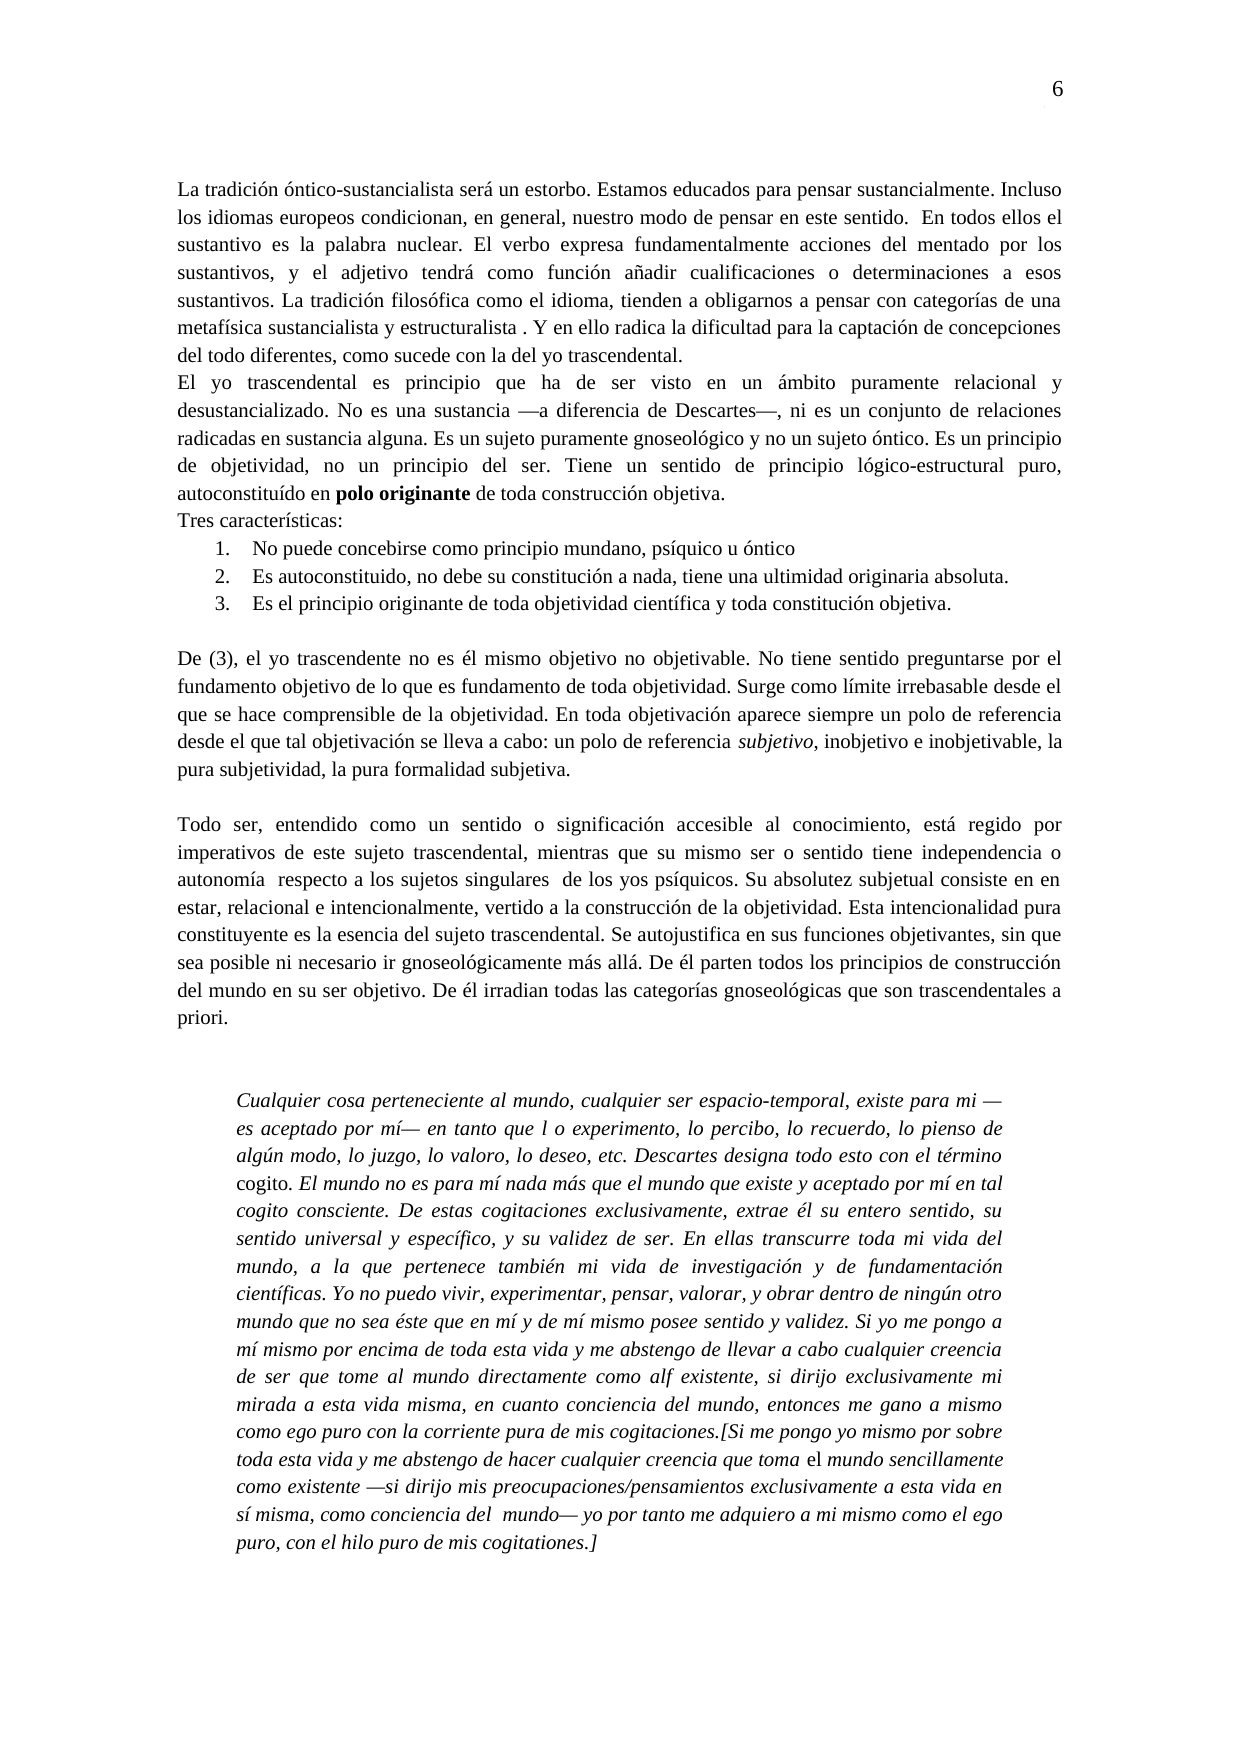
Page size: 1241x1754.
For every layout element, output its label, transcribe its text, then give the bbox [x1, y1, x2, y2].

text La tradición óntico-sustancialista será un estorbo. Estamos educados para pensar sustancialmente. Incluso los idiomas europeos condicionan, en general, nuestro modo de pensar en este sentido. En todos ellos el sustantivo es la palabra nuclear. El verbo expresa fundamentalmente acciones del mentado por los sustantivos, y el adjetivo tendrá como función añadir cualificaciones o determinaciones a esos sustantivos. La tradición filosófica como el idioma, tienden a obligarnos a pensar con categorías de una metafísica sustancialista y estructuralista . Y en ello radica la dificultad para la captación de concepciones del todo diferentes, como sucede con la del yo trascendental. [177, 177, 1063, 367]
text De (3), el yo trascendente no es él mismo objetivo no objetivable. No tiene sentido preguntarse por el fundamento objetivo de lo que es fundamento de toda objetividad. Surge como límite irrebasable desde el que se hace comprensible de la objetividad. En toda objetivación aparece siempre un polo de referencia desde el que tal objetivación se lleva a cabo: un polo de referencia subjetivo, inobjetivo e inobjetivable, la pura subjetividad, la pura formalidad subjetiva. [177, 646, 1063, 781]
text Todo ser, entendido como un sentido o significación accesible al conocimiento, está regido por imperativos de este sujeto trascendental, mientras que su mismo ser o sentido tiene independencia o autonomía respecto a los sujetos singulares de los yos psíquicos. Su absolutez subjetual consiste en en estar, relacional e intencionalmente, vertido a la construcción de la objetividad. Esta intencionalidad pura constituyente es la esencia del sujeto trascendental. Se autojustifica en sus funciones objetivantes, sin que sea posible ni necesario ir gnoseológicamente más allá. De él parten todos los principios de construcción del mundo en su ser objetivo. De él irradian todas las categorías gnoseológicas que son trascendentales a priori. [177, 812, 1062, 1029]
list Es el principio originante de toda objetividad científica y toda constitución objetiva. [214, 591, 1063, 615]
list Es autoconstituido, no debe su constitución a nada, tiene una ultimidad originaria absoluta. [214, 563, 1063, 588]
text Cualquier cosa perteneciente al mundo, cualquier ser espacio-temporal, existe para mi —es aceptado por mí— en tanto que l o experimento, lo percibo, lo recuerdo, lo pienso de algún modo, lo juzgo, lo valoro, lo deseo, etc. Descartes designa todo esto con el término cogito. El mundo no es para mí nada más que el mundo que existe y aceptado por mí en tal cogito consciente. De estas cogitaciones exclusivamente, extrae él su entero sentido, su sentido universal y específico, y su validez de ser. En ellas transcurre toda mi vida del mundo, a la que pertenece también mi vida de investigación y de fundamentación científicas. Yo no puedo vivir, experimentar, pensar, valorar, y obrar dentro de ningún otro mundo que no sea éste que en mí y de mí mismo posee sentido y validez. Si yo me pongo a mí mismo por encima de toda esta vida y me abstengo de llevar a cabo cualquier creencia de ser que tome al mundo directamente como alf existente, si dirijo exclusivamente mi mirada a esta vida misma, en cuanto conciencia del mundo, entonces me gano a mismo como ego puro con la corriente pura de mis cogitaciones.[Si me pongo yo mismo por sobre toda esta vida y me abstengo de hacer cualquier creencia que toma el mundo sencillamente como existente —si dirijo mis preocupaciones/pensamientos exclusivamente a esta vida en sí misma, como conciencia del mundo— yo por tanto me adquiero a mi mismo como el ego puro, con el hilo puro de mis cogitationes.] [236, 1088, 1003, 1554]
list No puede concebirse como principio mundano, psíquico u óntico [214, 536, 1063, 560]
text El yo trascendental es principio que ha de ser visto en un ámbito puramente relacional y desustancializado. No es una sustancia —a diferencia de Descartes—, ni es un conjunto de relaciones radicadas en sustancia alguna. Es un sujeto puramente gnoseológico y no un sujeto óntico. Es un principio de objetividad, no un principio del ser. Tiene un sentido de principio lógico-estructural puro, autoconstituído en polo originante de toda construcción objetiva. [177, 370, 1063, 505]
text Tres características: [177, 508, 1063, 532]
